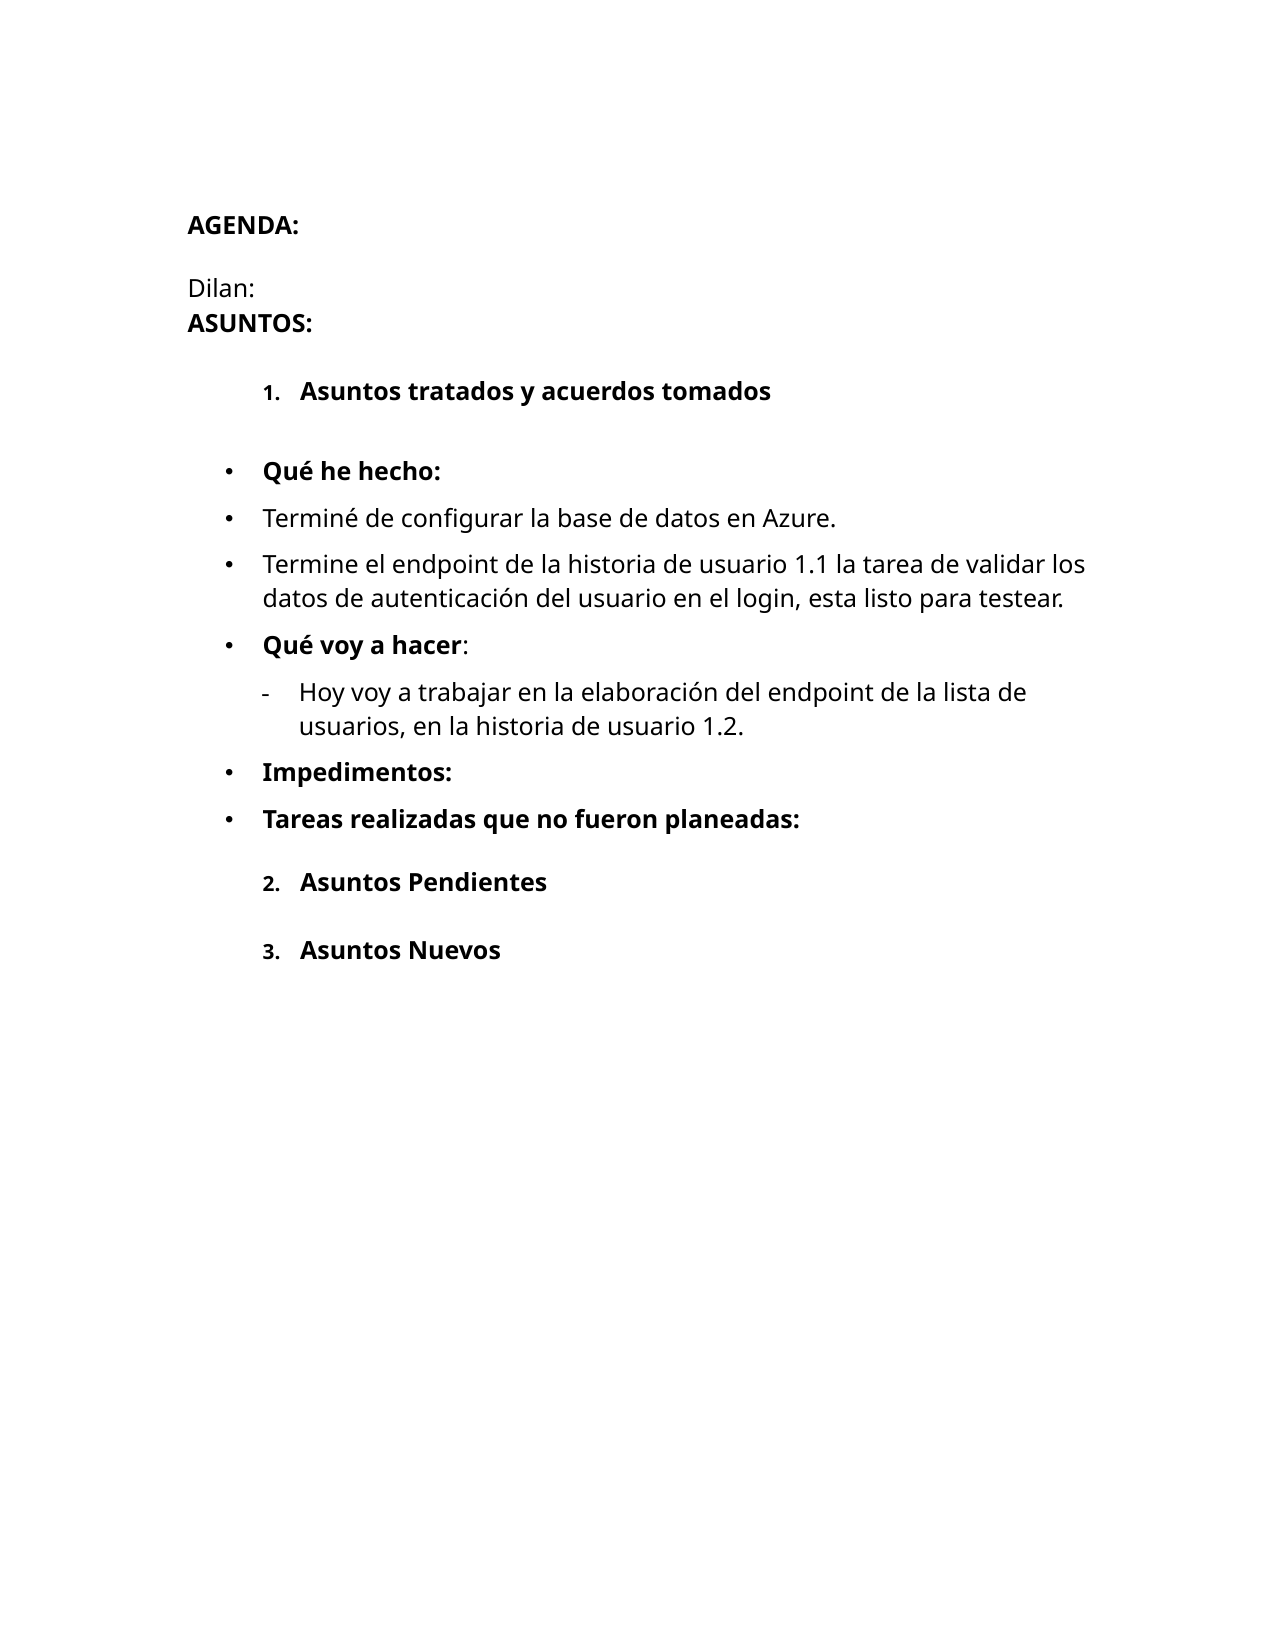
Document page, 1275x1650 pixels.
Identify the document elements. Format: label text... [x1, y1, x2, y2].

list Asuntos tratados y acuerdos tomados [262, 373, 1087, 407]
list Asuntos Pendientes [262, 865, 1087, 899]
text ASUNTOS: [187, 305, 1087, 339]
list Impedimentos: [225, 755, 1087, 789]
list Qué he hecho: [225, 454, 1087, 488]
text Dilan: [187, 271, 1087, 305]
list Hoy voy a trabajar en la elaboración del endpoint de la lista de usuarios, en la historia de usuario 1.2. [261, 674, 1087, 742]
text AGENDA: [187, 208, 1087, 242]
list Qué voy a hacer: [225, 628, 1087, 662]
list Tareas realizadas que no fueron planeadas: [225, 801, 1087, 836]
list Termine el endpoint de la historia de usuario 1.1 la tarea de validar los datos de autenticación del usuario en el login, esta listo para testear. [225, 547, 1087, 615]
list Asuntos Nuevos [262, 933, 1087, 967]
list Terminé de configurar la base de datos en Azure. [225, 501, 1087, 534]
